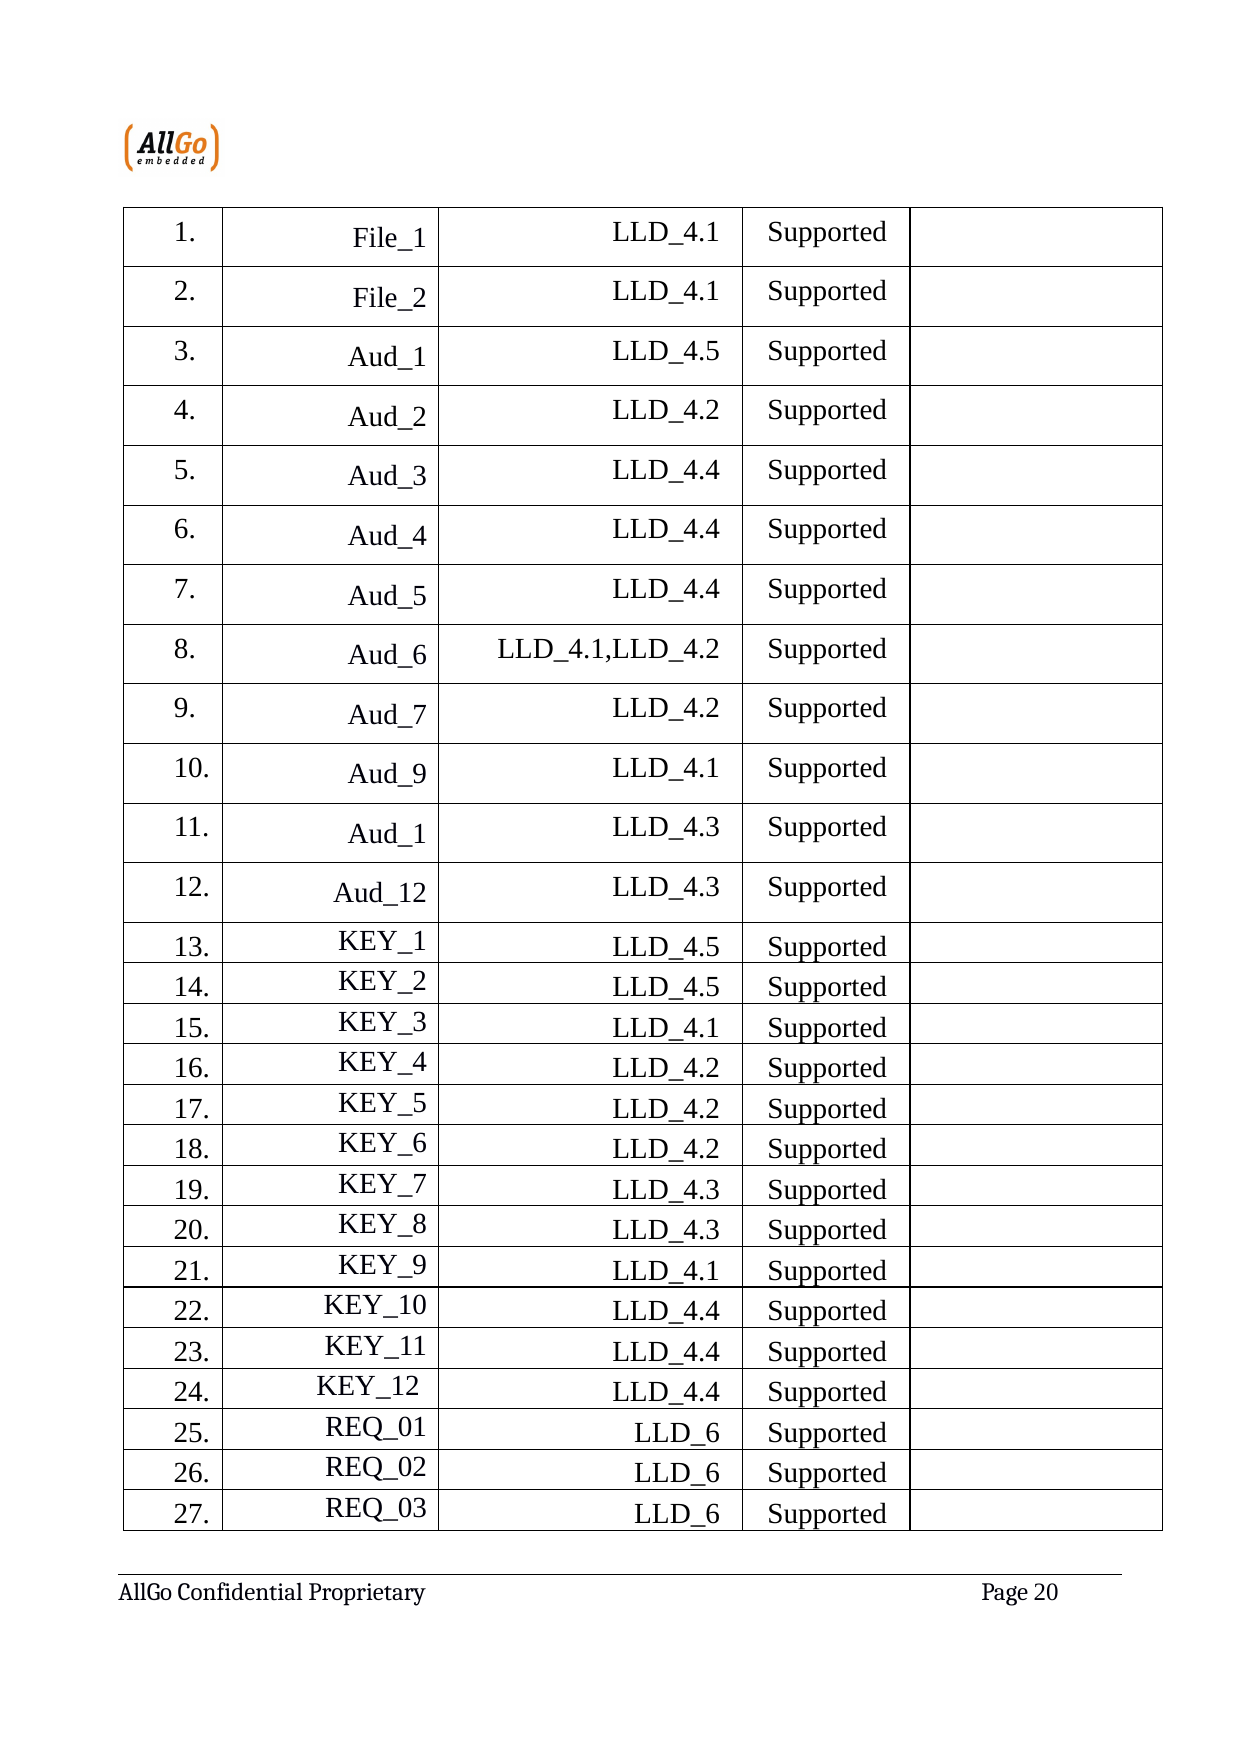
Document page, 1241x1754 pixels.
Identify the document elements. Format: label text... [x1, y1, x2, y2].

table_cell [124, 923, 222, 962]
table_cell Aud_1 [223, 804, 438, 862]
table_cell Aud_2 [223, 386, 438, 445]
table_cell LLD_4.1 [439, 267, 742, 326]
table_cell [911, 1206, 1162, 1246]
table_cell LLD_4.4 [439, 565, 742, 624]
table_cell [911, 446, 1162, 504]
table_cell KEY_7 [223, 1166, 438, 1205]
table_cell LLD_6 [439, 1490, 742, 1529]
table_cell Supported [743, 923, 909, 962]
table_cell [124, 1490, 222, 1529]
table_cell Supported [743, 446, 909, 504]
table_cell [124, 446, 222, 504]
table_cell [911, 327, 1162, 385]
table_cell LLD_4.3 [439, 863, 742, 922]
table_cell [124, 1369, 222, 1408]
table_cell [911, 1328, 1162, 1367]
table_cell LLD_4.5 [439, 327, 742, 385]
table_cell Supported [743, 1044, 909, 1084]
table_cell Supported [743, 1409, 909, 1448]
table_cell Supported [743, 1247, 909, 1286]
table_cell LLD_4.3 [439, 804, 742, 862]
picture [118, 118, 225, 177]
table_cell LLD_4.1 [439, 1004, 742, 1043]
table_cell [911, 565, 1162, 624]
table_cell KEY_6 [223, 1125, 438, 1165]
table_cell [911, 1085, 1162, 1124]
table_cell [124, 684, 222, 743]
table_cell [911, 744, 1162, 802]
table_cell LLD_4.3 [439, 1166, 742, 1205]
table_cell Aud_1 [223, 327, 438, 385]
table_cell LLD_4.4 [439, 1328, 742, 1367]
table_cell Aud_6 [223, 625, 438, 683]
table_cell KEY_10 [223, 1288, 438, 1327]
table_cell LLD_4.4 [439, 1369, 742, 1408]
table_cell [911, 1369, 1162, 1408]
table_cell LLD_4.2 [439, 684, 742, 743]
table_cell Supported [743, 804, 909, 862]
table_cell [911, 1490, 1162, 1529]
table_cell LLD_4.1,LLD_4.2 [439, 625, 742, 683]
table_cell Supported [743, 1369, 909, 1408]
table_cell LLD_6 [439, 1409, 742, 1448]
table_cell KEY_9 [223, 1247, 438, 1286]
table_cell KEY_11 [223, 1328, 438, 1367]
table_cell LLD_4.1 [439, 1247, 742, 1286]
table_cell Supported [743, 625, 909, 683]
table_cell KEY_5 [223, 1085, 438, 1124]
table_cell [124, 327, 222, 385]
table_cell LLD_4.2 [439, 386, 742, 445]
table_cell LLD_4.4 [439, 506, 742, 564]
table_cell [124, 565, 222, 624]
table_cell Supported [743, 267, 909, 326]
table_cell [124, 1288, 222, 1327]
table_cell REQ_01 [223, 1409, 438, 1448]
table_cell LLD_4.4 [439, 1288, 742, 1327]
table_cell LLD_4.2 [439, 1085, 742, 1124]
table_cell LLD_6 [439, 1450, 742, 1489]
table_cell KEY_1 [223, 923, 438, 962]
table_cell [911, 863, 1162, 922]
table_cell [124, 1125, 222, 1165]
table_cell [911, 625, 1162, 683]
table_cell [911, 923, 1162, 962]
table_cell [911, 1409, 1162, 1448]
table_cell [124, 267, 222, 326]
table_cell [124, 963, 222, 1003]
table_cell [124, 1450, 222, 1489]
table_cell Supported [743, 565, 909, 624]
table_cell Supported [743, 1125, 909, 1165]
table_cell KEY_12 [223, 1369, 438, 1408]
table_cell [911, 386, 1162, 445]
table_cell File_2 [223, 267, 438, 326]
table_cell Supported [743, 1288, 909, 1327]
table_cell LLD_4.3 [439, 1206, 742, 1246]
table_cell Supported [743, 744, 909, 802]
table_cell Supported [743, 1450, 909, 1489]
table_cell [124, 625, 222, 683]
table_cell [124, 1247, 222, 1286]
table_cell Aud_12 [223, 863, 438, 922]
table_cell [124, 1166, 222, 1205]
table_cell LLD_4.1 [439, 744, 742, 802]
table_cell Supported [743, 208, 909, 266]
table_cell [911, 1044, 1162, 1084]
table_cell [911, 267, 1162, 326]
table_cell [124, 1044, 222, 1084]
table_cell [911, 1004, 1162, 1043]
table_cell Aud_3 [223, 446, 438, 504]
table_cell [124, 1004, 222, 1043]
table_cell [124, 863, 222, 922]
table_cell KEY_4 [223, 1044, 438, 1084]
table_cell [124, 744, 222, 802]
table_cell [911, 1166, 1162, 1205]
table_cell [124, 506, 222, 564]
table_cell [124, 1085, 222, 1124]
table_cell [911, 1288, 1162, 1327]
table_cell Supported [743, 1004, 909, 1043]
table_cell [124, 1409, 222, 1448]
table_cell [124, 1206, 222, 1246]
table_cell REQ_03 [223, 1490, 438, 1529]
table_cell KEY_8 [223, 1206, 438, 1246]
table_cell [911, 1247, 1162, 1286]
table_cell Supported [743, 506, 909, 564]
table_cell [124, 1328, 222, 1367]
table_cell [911, 684, 1162, 743]
table_cell LLD_4.5 [439, 923, 742, 962]
table_cell LLD_4.1 [439, 208, 742, 266]
table_cell REQ_02 [223, 1450, 438, 1489]
table_cell Supported [743, 327, 909, 385]
table_cell [124, 804, 222, 862]
table_cell Supported [743, 963, 909, 1003]
table_cell [911, 208, 1162, 266]
table_cell [911, 804, 1162, 862]
table_cell [911, 506, 1162, 564]
table_cell LLD_4.5 [439, 963, 742, 1003]
table_cell [911, 1125, 1162, 1165]
table_cell Aud_5 [223, 565, 438, 624]
table_cell Supported [743, 1206, 909, 1246]
table_cell KEY_3 [223, 1004, 438, 1043]
table_cell [124, 386, 222, 445]
table_cell LLD_4.2 [439, 1125, 742, 1165]
table_cell File_1 [223, 208, 438, 266]
table_cell Supported [743, 1166, 909, 1205]
table_cell Aud_9 [223, 744, 438, 802]
table_cell LLD_4.4 [439, 446, 742, 504]
table_cell Supported [743, 863, 909, 922]
table_cell Supported [743, 684, 909, 743]
table_cell Supported [743, 386, 909, 445]
table_cell Aud_7 [223, 684, 438, 743]
table_cell Supported [743, 1328, 909, 1367]
table_cell Aud_4 [223, 506, 438, 564]
table_cell KEY_2 [223, 963, 438, 1003]
table_cell LLD_4.2 [439, 1044, 742, 1084]
table_cell [124, 208, 222, 266]
table_cell [911, 963, 1162, 1003]
table_cell Supported [743, 1490, 909, 1529]
table_cell [911, 1450, 1162, 1489]
table_cell Supported [743, 1085, 909, 1124]
